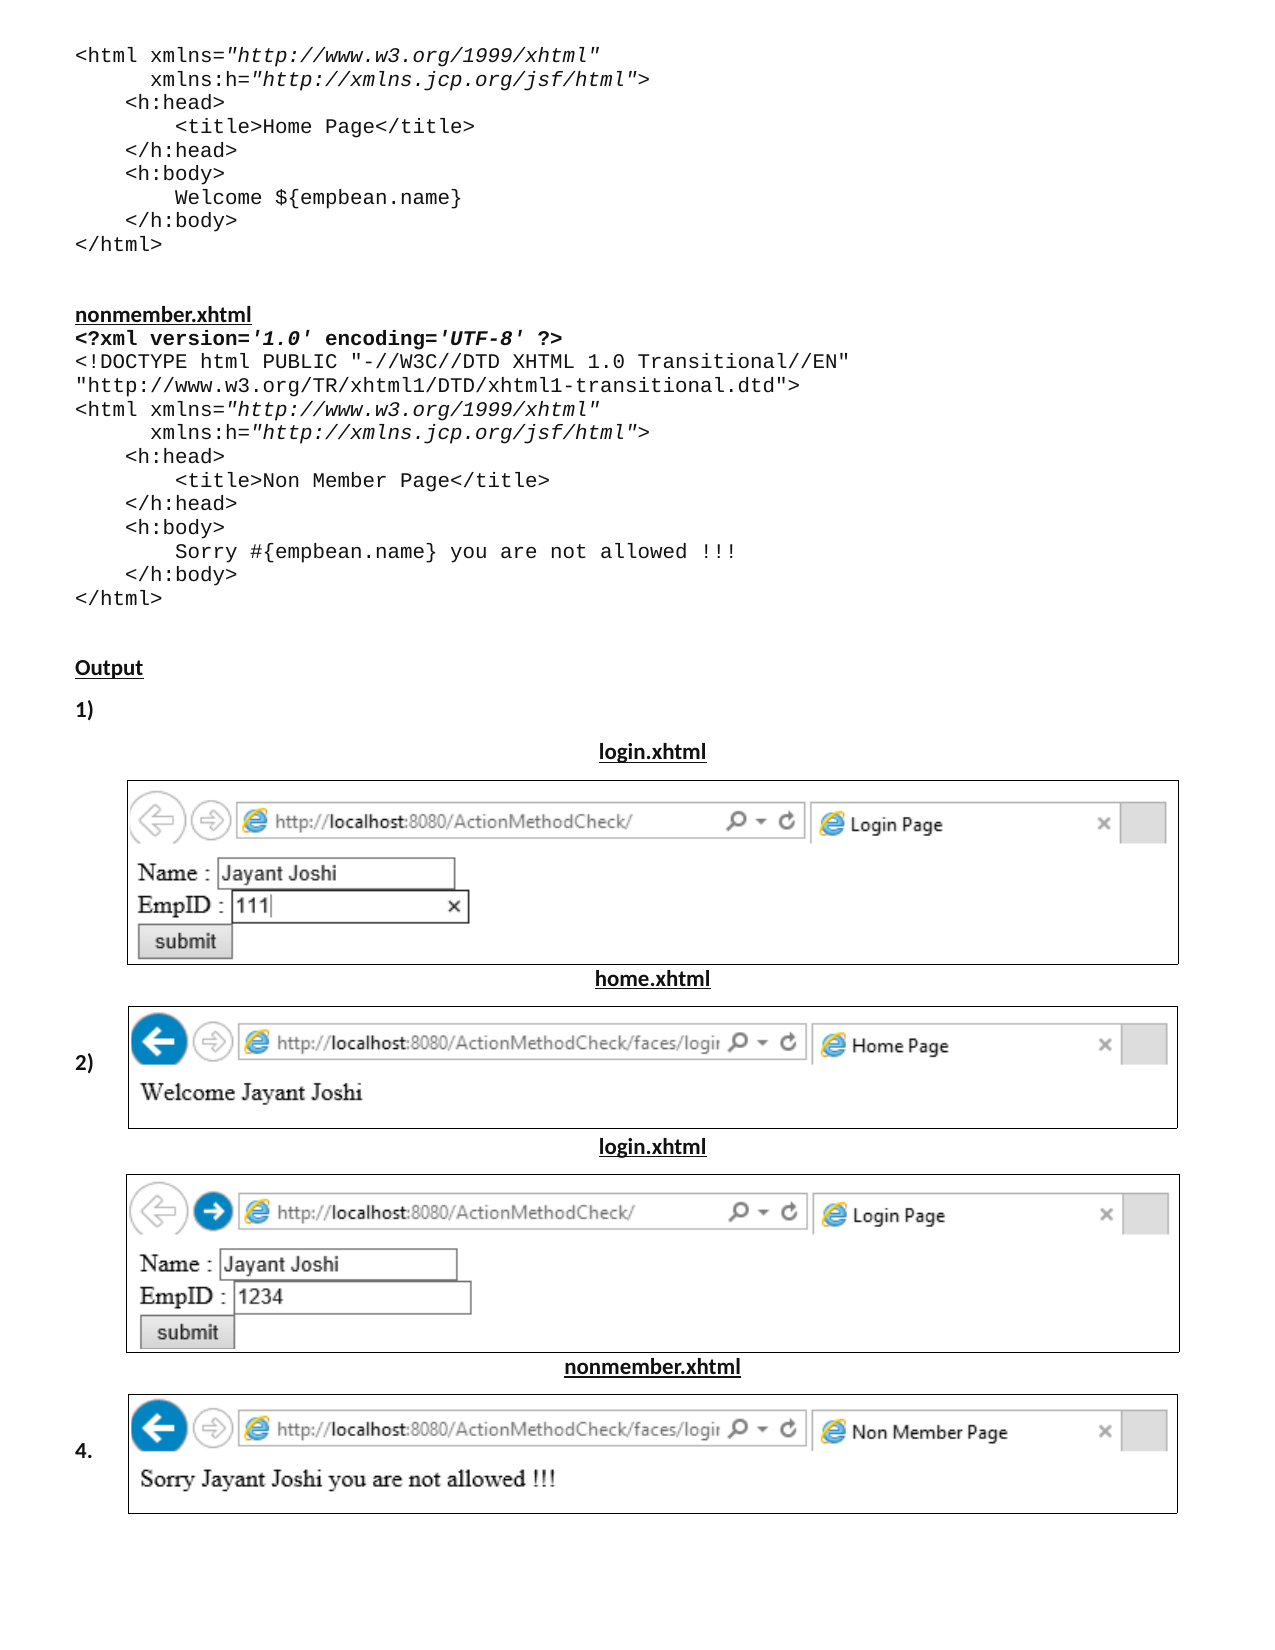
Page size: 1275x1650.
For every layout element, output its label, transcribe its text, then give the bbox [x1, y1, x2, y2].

text [1178, 1436, 1230, 1464]
text <title>Non Member Page</title> [75, 470, 1230, 493]
text xmlns:h="http://xmlns.jcp.org/jsf/html"> [75, 69, 1230, 92]
text Output [75, 653, 1230, 682]
text home.xhtml [75, 821, 1230, 992]
text <h:head> [75, 446, 1230, 470]
text login.xhtml [75, 737, 1230, 766]
text <title>Home Page</title> [75, 116, 1230, 139]
text xmlns:h="http://xmlns.jcp.org/jsf/html"> [75, 422, 1230, 446]
text Welcome ${empbean.name} [75, 187, 1230, 211]
text <h:body> [75, 163, 1230, 187]
text </html> [75, 588, 1230, 612]
text </h:head> [75, 139, 1230, 163]
text <html xmlns="http://www.w3.org/1999/xhtml" [75, 45, 1230, 69]
text </h:body> [75, 564, 1230, 588]
text 4. [75, 1436, 128, 1464]
text </h:head> [75, 493, 1230, 517]
text <?xml version='1.0' encoding='UTF-8' ?> [75, 328, 1230, 351]
text <html xmlns="http://www.w3.org/1999/xhtml" [75, 399, 1230, 422]
text Sorry #{empbean.name} you are not allowed !!! [75, 541, 1230, 564]
text nonmember.xhtml [75, 1302, 1230, 1380]
text nonmember.xhtml [75, 300, 1230, 328]
text </html> [75, 234, 1230, 258]
text <h:body> [75, 517, 1230, 541]
text [1178, 1048, 1230, 1076]
text </h:body> [75, 211, 1230, 234]
text 1) [75, 696, 1230, 723]
text 2) [75, 1048, 128, 1076]
text <!DOCTYPE html PUBLIC "-//W3C//DTD XHTML 1.0 Transitional//EN" "http://www.w3.org/TR/xhtml1/DTD/xhtml1-transitional.dtd"> [75, 351, 1230, 399]
text <h:head> [75, 92, 1230, 116]
text login.xhtml [75, 1090, 1230, 1160]
